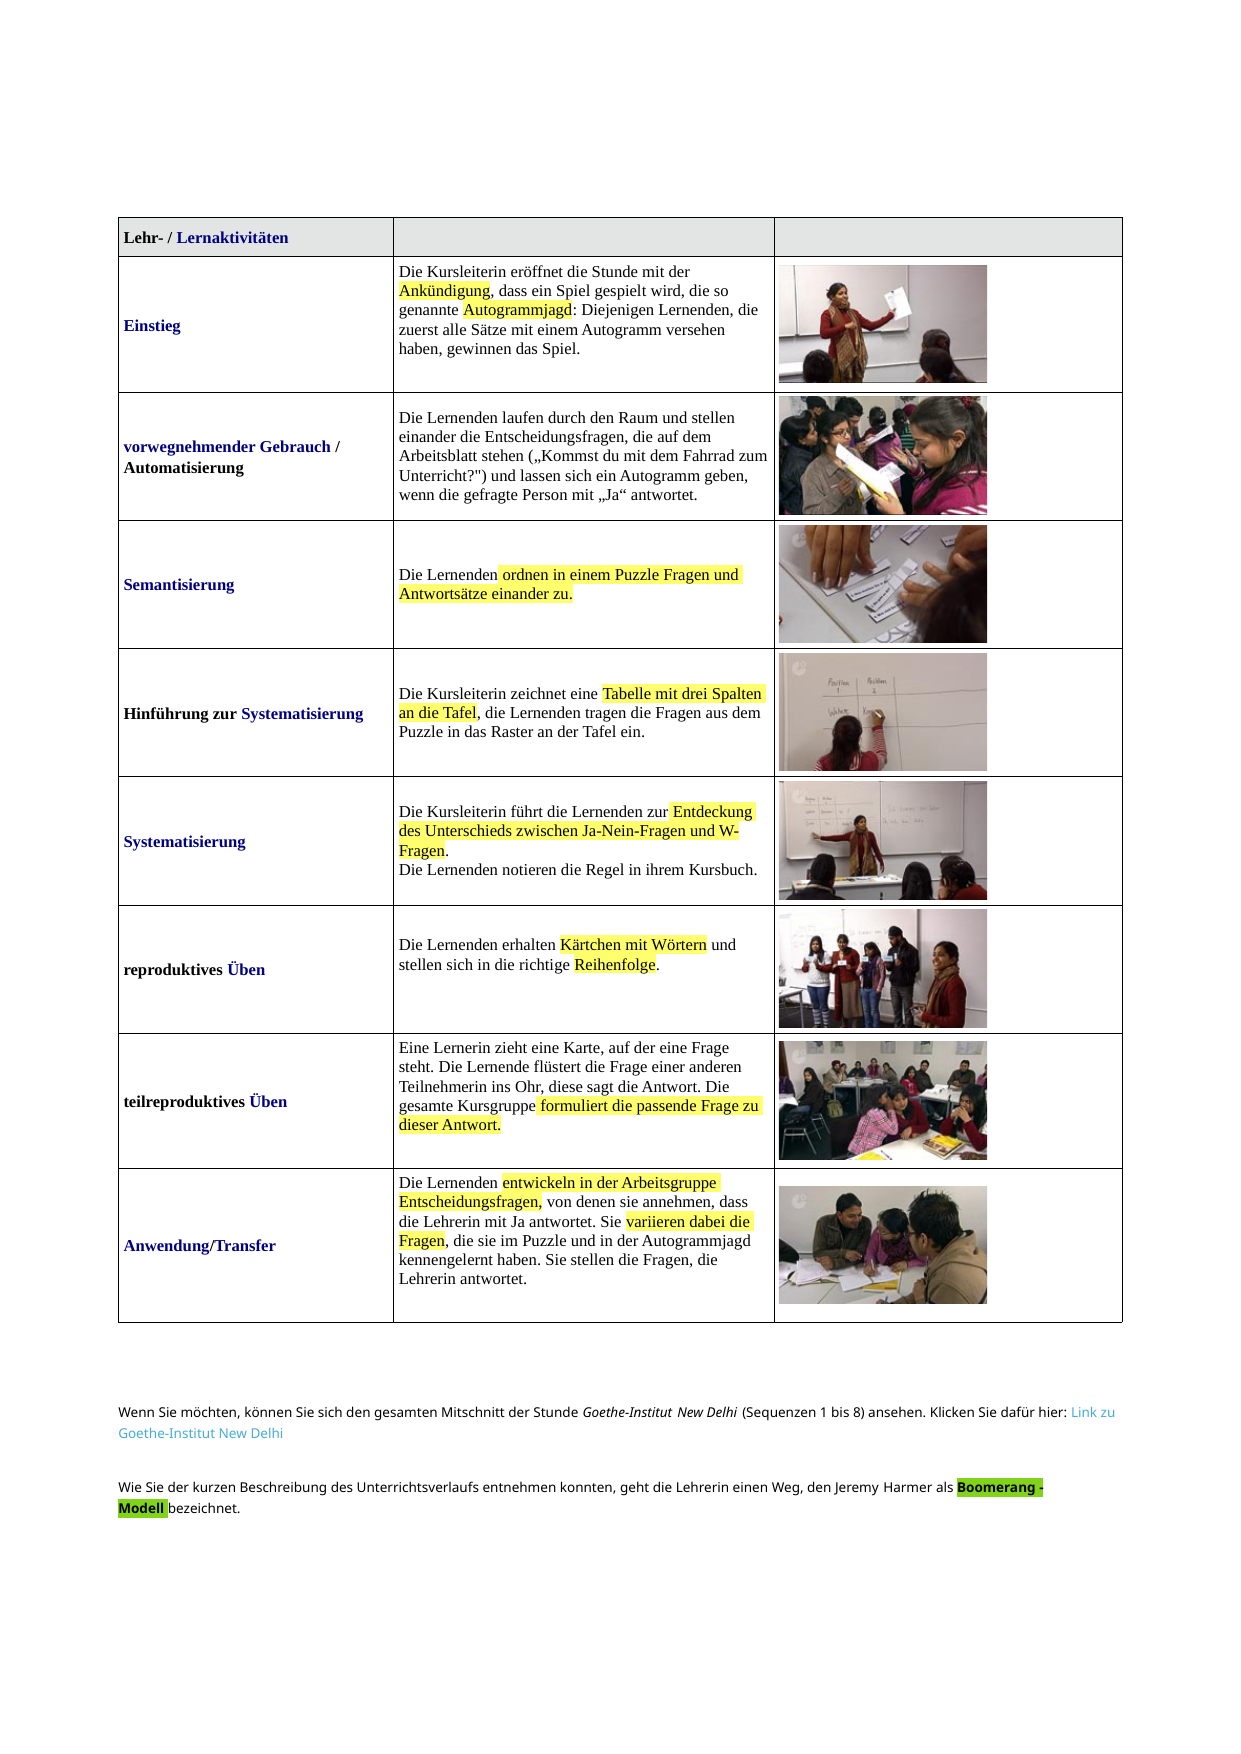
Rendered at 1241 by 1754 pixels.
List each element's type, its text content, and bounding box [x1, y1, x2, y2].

table_cell [775, 777, 1122, 904]
table_cell [775, 393, 1122, 520]
picture [778, 1186, 988, 1304]
table_cell vorwegnehmender Gebrauch / Automatisierung [119, 393, 393, 520]
picture [778, 1041, 988, 1160]
table_cell reproduktives Üben [119, 906, 393, 1033]
table_cell [775, 257, 1122, 392]
picture [778, 909, 988, 1028]
table_cell Die Lernenden entwickeln in der Arbeitsgruppe Entscheidungsfragen, von denen sie annehmen, dass die Lehrerin mit Ja antwortet. Sie variieren dabei die Fragen, die sie im Puzzle und in der Autogrammjagd kennengelernt haben. Sie stellen die Fragen, die Lehrerin antwortet. [394, 1169, 774, 1322]
text Wenn Sie möchten, können Sie sich den gesamten Mitschnitt der Stunde Goethe-Institut New Delhi (Sequenzen 1 bis 8) ansehen. Klicken Sie dafür hier: Link zu Goethe-Institut New Delhi [118, 1403, 1122, 1442]
table_cell Die Kursleiterin führt die Lernenden zur Entdeckung des Unterschieds zwischen Ja-Nein-Fragen und W-Fragen. Die Lernenden notieren die Regel in ihrem Kursbuch. [394, 777, 774, 904]
picture [778, 653, 988, 771]
table_header [394, 218, 774, 256]
table_cell Semantisierung [119, 521, 393, 648]
table_cell Die Lernenden erhalten Kärtchen mit Wörtern und stellen sich in die richtige Reihenfolge. [394, 906, 774, 1033]
picture [778, 781, 988, 900]
table_cell Anwendung/Transfer [119, 1169, 393, 1322]
table_cell [775, 906, 1122, 1033]
table_cell [775, 649, 1122, 776]
table_cell Die Lernenden laufen durch den Raum und stellen einander die Entscheidungsfragen, die auf dem Arbeitsblatt stehen („Kommst du mit dem Fahrrad zum Unterricht?") und lassen sich ein Autogramm geben, wenn die gefragte Person mit „Ja“ antwortet. [394, 393, 774, 520]
table_cell Die Kursleiterin eröffnet die Stunde mit der Ankündigung, dass ein Spiel gespielt wird, die so genannte Autogrammjagd: Diejenigen Lernenden, die zuerst alle Sätze mit einem Autogramm versehen haben, gewinnen das Spiel. [394, 257, 774, 392]
table_cell [775, 1169, 1122, 1322]
picture [778, 525, 988, 643]
picture [778, 265, 988, 383]
table_cell Eine Lernerin zieht eine Karte, auf der eine Frage steht. Die Lernende flüstert die Frage einer anderen Teilnehmerin ins Ohr, diese sagt die Antwort. Die gesamte Kursgruppe formuliert die passende Frage zu dieser Antwort. [394, 1034, 774, 1168]
table_cell [775, 1034, 1122, 1168]
table_cell Die Kursleiterin zeichnet eine Tabelle mit drei Spalten an die Tafel, die Lernenden tragen die Fragen aus dem Puzzle in das Raster an der Tafel ein. [394, 649, 774, 776]
text Wie Sie der kurzen Beschreibung des Unterrichtsverlaufs entnehmen konnten, geht die Lehrerin einen Weg, den Jeremy Harmer als Boomerang -Modell bezeichnet. [118, 1478, 1122, 1518]
table_header [775, 218, 1122, 256]
picture [778, 396, 988, 515]
table_header Lehr- / Lernaktivitäten [119, 218, 393, 256]
table_cell teilreproduktives Üben [119, 1034, 393, 1168]
table_cell [775, 521, 1122, 648]
table_cell Systematisierung [119, 777, 393, 904]
table_cell Hinführung zur Systematisierung [119, 649, 393, 776]
table_cell Einstieg [119, 257, 393, 392]
table_cell Die Lernenden ordnen in einem Puzzle Fragen und Antwortsätze einander zu. [394, 521, 774, 648]
